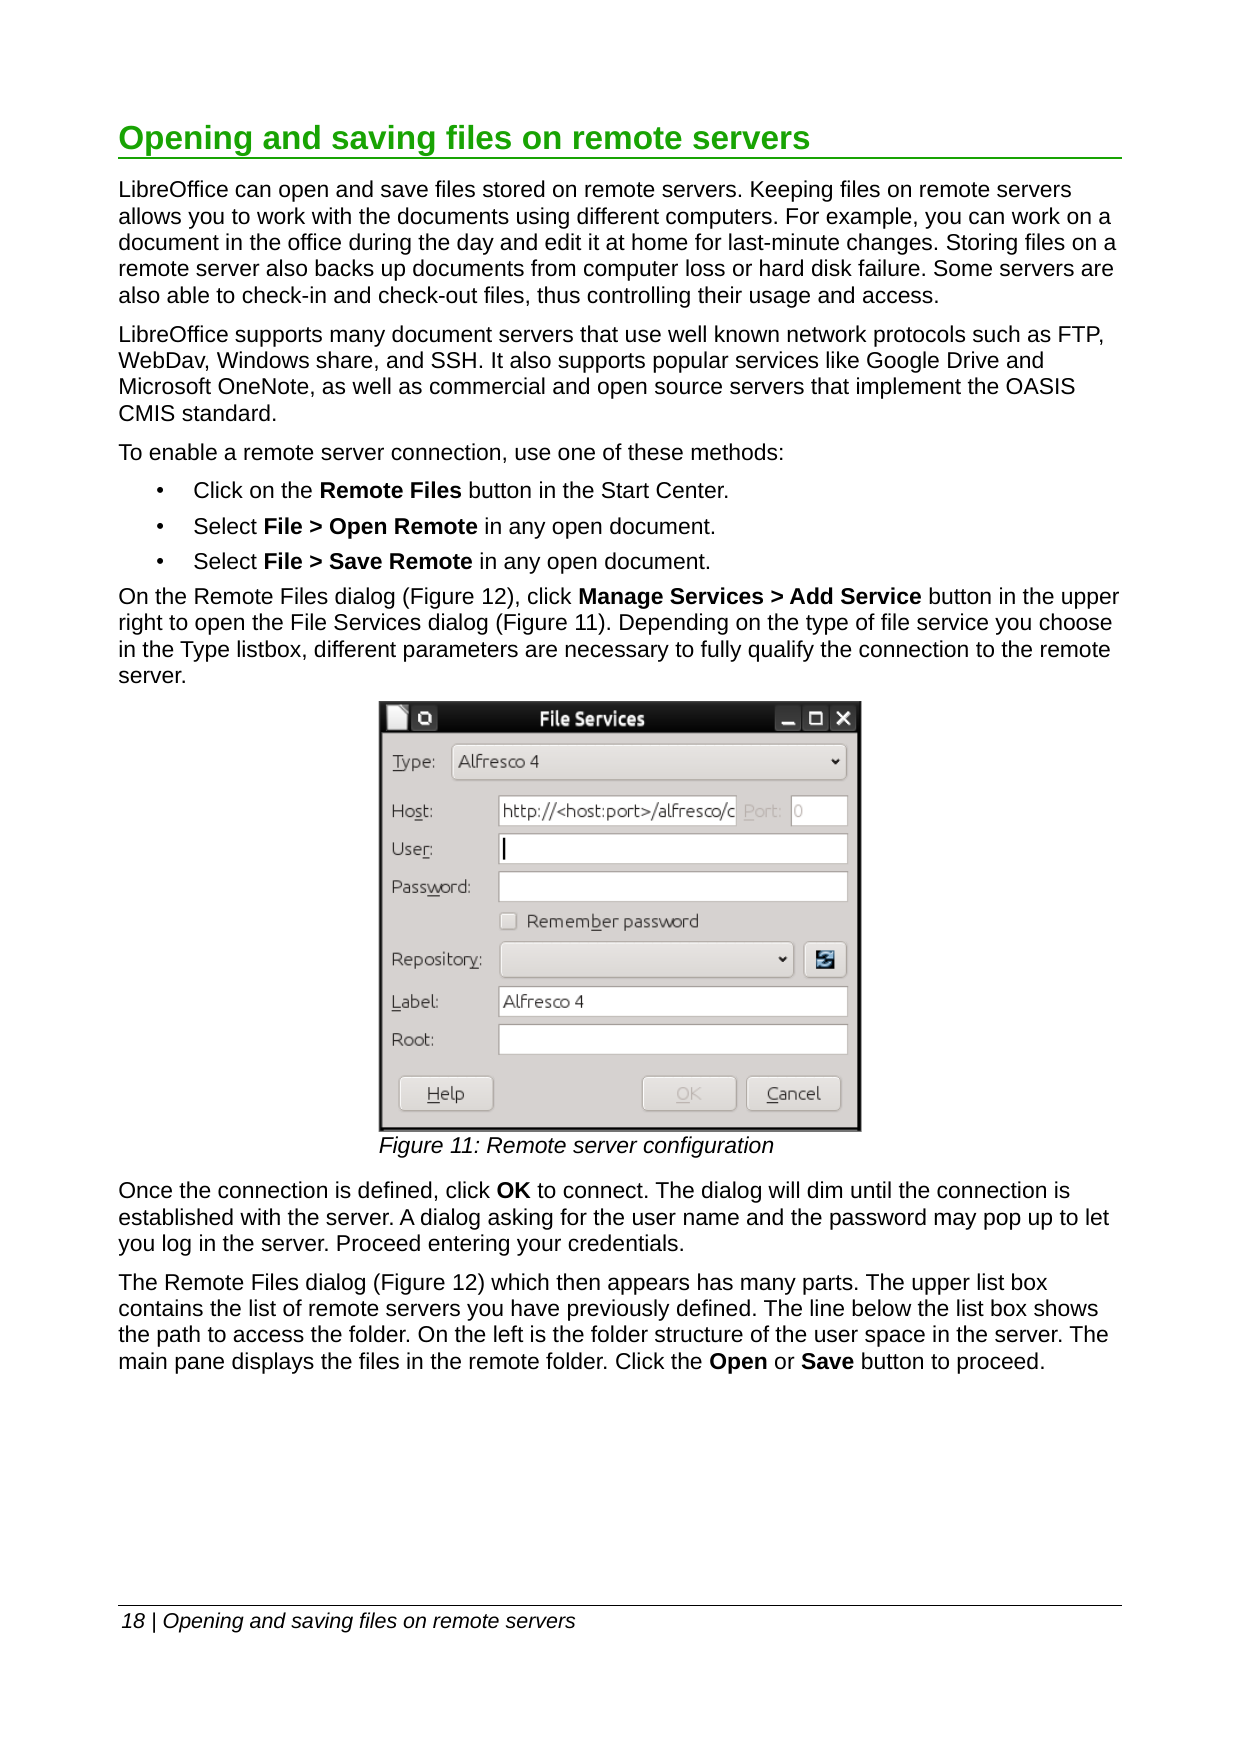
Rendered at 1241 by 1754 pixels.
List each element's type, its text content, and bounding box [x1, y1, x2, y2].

list Select File > Save Remote in any open document. [156, 548, 1122, 574]
text Once the connection is defined, click OK to connect. The dialog will dim until the connection is established with the server. A dialog asking for the user name and the password may pop up to let you log in the server. Proceed entering your credentials. [118, 1177, 1122, 1256]
picture [378, 701, 862, 1132]
list Select File > Open Remote in any open document. [156, 513, 1122, 539]
text LibreOffice supports many document servers that use well known network protocols such as FTP, WebDav, Windows share, and SSH. It also supports popular services like Google Drive and Microsoft OneNote, as well as commercial and open source servers that implement the OASIS CMIS standard. [118, 321, 1122, 426]
text The Remote Files dialog (Figure 12) which then appears has many parts. The upper list box contains the list of remote servers you have previously defined. The line below the list box shows the path to access the folder. On the left is the folder structure of the user space in the server. The main pane displays the files in the remote folder. Click the Open or Save button to proceed. [118, 1269, 1122, 1374]
list Click on the Remote Files button in the Start Center. [156, 477, 1122, 504]
text LibreOffice can open and save files stored on remote servers. Keeping files on remote servers allows you to work with the documents using different computers. For example, you can work on a document in the office during the day and edit it at home for last-minute changes. Storing files on a remote server also backs up documents from computer loss or hard disk failure. Some servers are also able to check-in and check-out files, thus controlling their usage and access. [118, 176, 1122, 308]
text Figure 11: Remote server configuration [378, 1132, 862, 1158]
subtitle Opening and saving files on remote servers [118, 118, 1122, 157]
text To enable a remote server connection, use one of these methods: [118, 438, 1122, 465]
text On the Remote Files dialog (Figure 12), click Manage Services > Add Service button in the upper right to open the File Services dialog (Figure 11). Depending on the type of file service you choose in the Type listbox, different parameters are necessary to fully qualify the connection to the remote server. [118, 583, 1122, 688]
